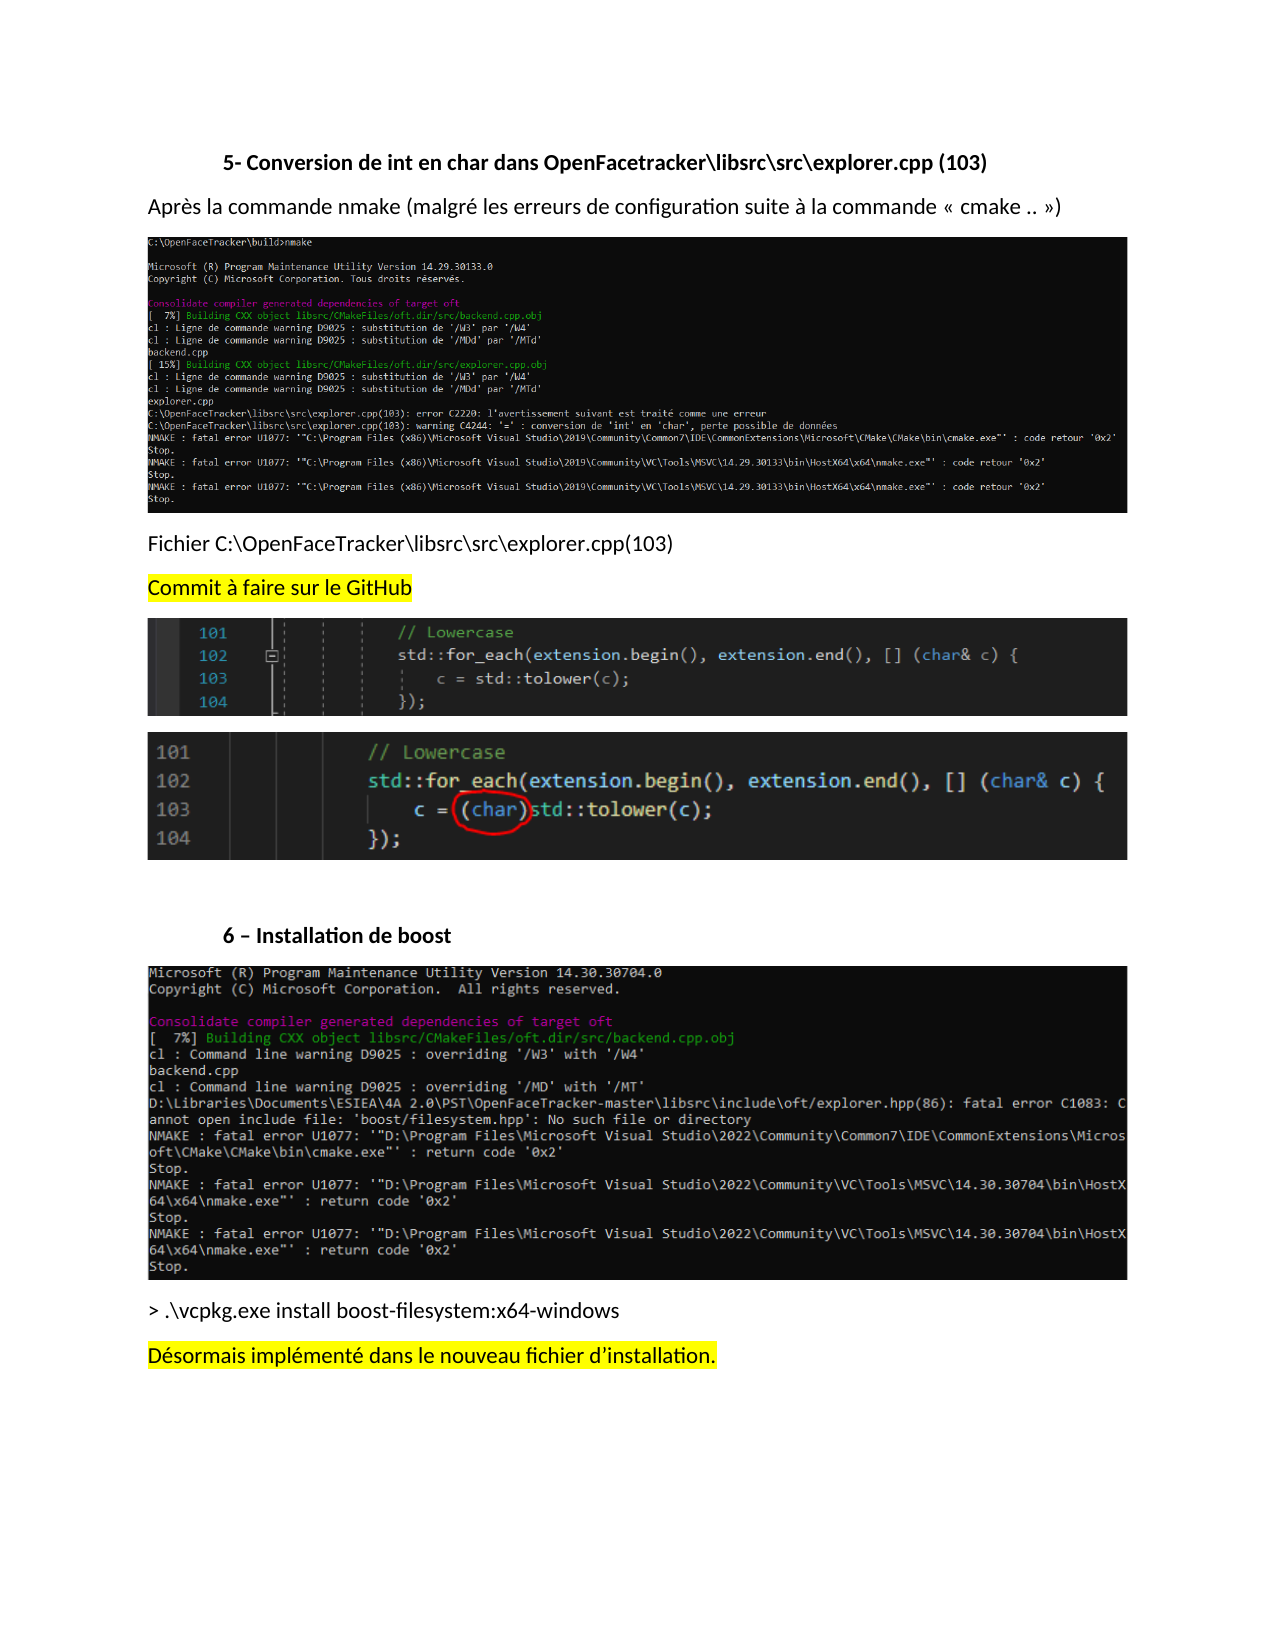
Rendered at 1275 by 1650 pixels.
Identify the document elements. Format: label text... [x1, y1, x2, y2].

text 5- Conversion de int en char dans OpenFacetracker\libsrc\src\explorer.cpp (103) [148, 148, 1127, 176]
text 6 – Installation de boost [148, 921, 1127, 949]
text > .\vcpkg.exe install boost-filesystem:x64-windows [148, 1297, 1127, 1325]
text Désormais implémenté dans le nouveau fichier d’installation. [148, 1341, 1127, 1369]
text Fichier C:\OpenFaceTracker\libsrc\src\explorer.cpp(103) [148, 529, 1127, 557]
text Après la commande nmake (malgré les erreurs de configuration suite à la commande « cmake .. ») [148, 192, 1127, 220]
text Commit à faire sur le GitHub [148, 573, 1127, 602]
